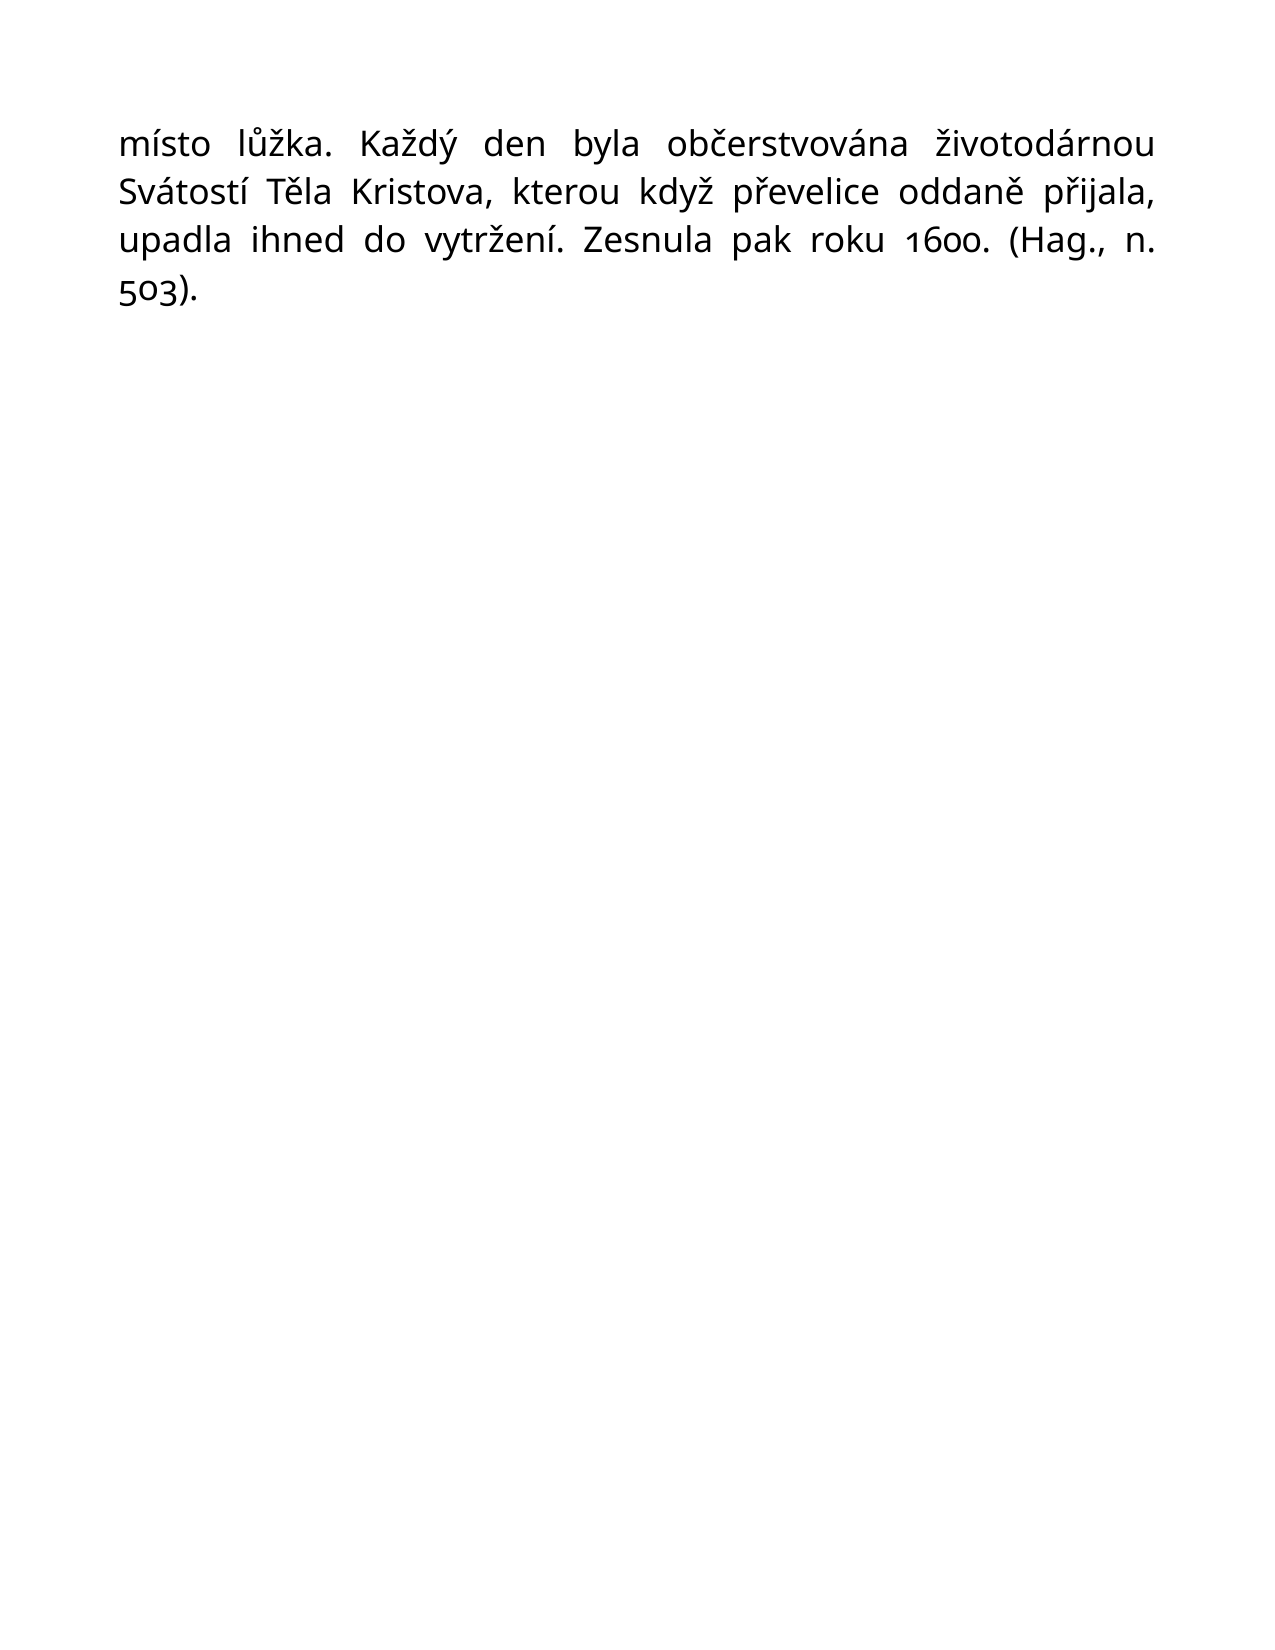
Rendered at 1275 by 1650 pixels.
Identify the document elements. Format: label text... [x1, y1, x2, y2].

text místo lůžka. Každý den byla občerstvována životodárnou Svátostí Těla Kristova, kterou když převelice oddaně přijala, upadla ihned do vytržení. Zesnula pak roku 1600. (Hag., n. 5o3). [118, 118, 1157, 311]
